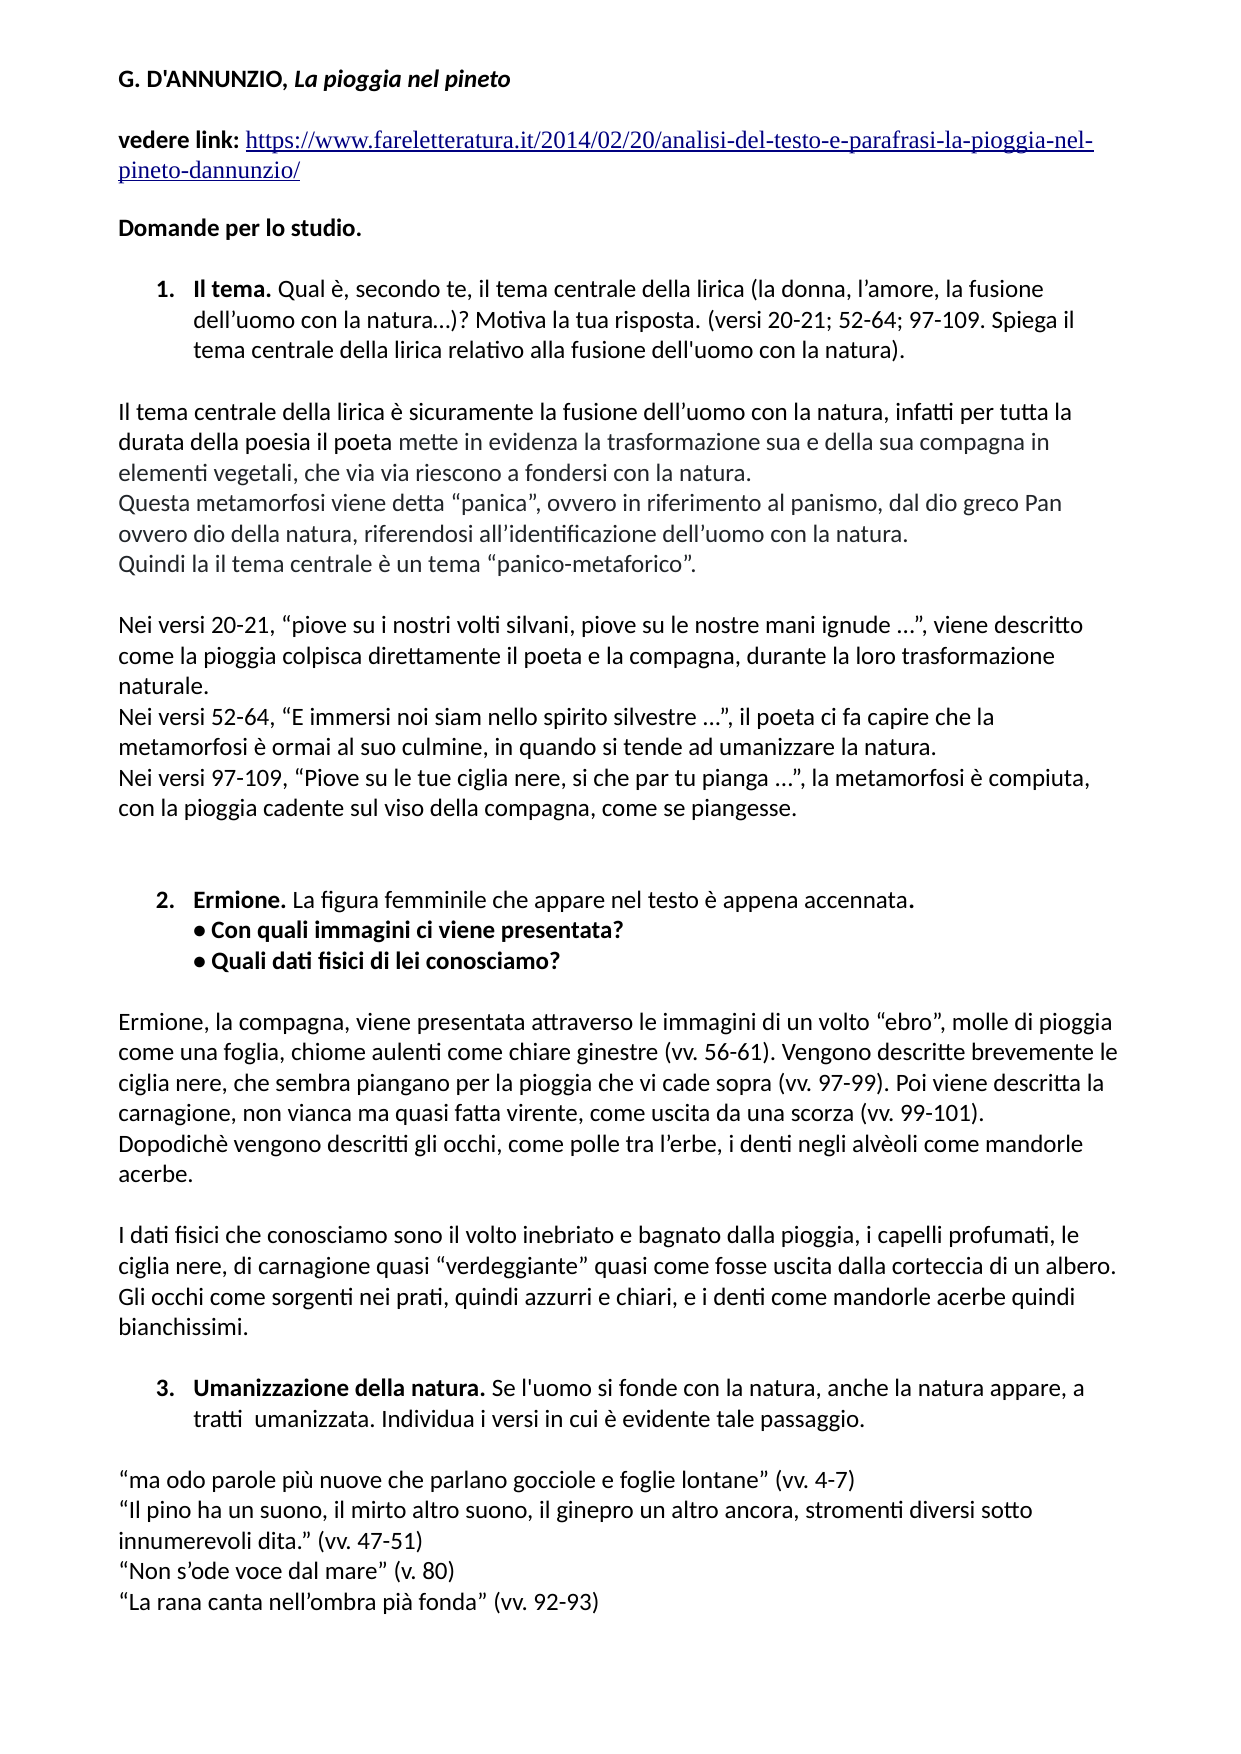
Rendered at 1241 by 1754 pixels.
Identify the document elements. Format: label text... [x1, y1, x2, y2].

list Umanizzazione della natura. Se l'uomo si fonde con la natura, anche la natura appare, a tratti umanizzata. Individua i versi in cui è evidente tale passaggio. [156, 1372, 1122, 1433]
text Domande per lo studio. [118, 212, 1122, 243]
text “La rana canta nell’ombra pià fonda” (vv. 92-93) [118, 1586, 1122, 1616]
list • Quali dati fisici di lei conosciamo? [156, 945, 1122, 976]
text Gli occhi come sorgenti nei prati, quindi azzurri e chiari, e i denti come mandorle acerbe quindi bianchissimi. [118, 1281, 1122, 1342]
list Il tema. Qual è, secondo te, il tema centrale della lirica (la donna, l’amore, la fusione dell’uomo con la natura…)? Motiva la tua risposta. (versi 20-21; 52-64; 97-109. Spiega il tema centrale della lirica relativo alla fusione dell'uomo con la natura). [156, 273, 1122, 365]
text vedere link: https://www.fareletteratura.it/2014/02/20/analisi-del-testo-e-parafrasi-la-pioggia-nel-pineto-dannunzio/ [118, 124, 1122, 184]
text Nei versi 52-64, “E immersi noi siam nello spirito silvestre ...”, il poeta ci fa capire che la metamorfosi è ormai al suo culmine, in quando si tende ad umanizzare la natura. [118, 701, 1122, 762]
list • Con quali immagini ci viene presentata? [156, 914, 1122, 945]
text “ma odo parole più nuove che parlano gocciole e foglie lontane” (vv. 4-7) [118, 1464, 1122, 1494]
text I dati fisici che conosciamo sono il volto inebriato e bagnato dalla pioggia, i capelli profumati, le ciglia nere, di carnagione quasi “verdeggiante” quasi come fosse uscita dalla corteccia di un albero. [118, 1220, 1122, 1281]
list Ermione. La figura femminile che appare nel testo è appena accennata. [156, 884, 1122, 914]
text “Il pino ha un suono, il mirto altro suono, il ginepro un altro ancora, stromenti diversi sotto innumerevoli dita.” (vv. 47-51) [118, 1494, 1122, 1555]
text Quindi la il tema centrale è un tema “panico-metaforico”. [118, 548, 1122, 579]
text Dopodichè vengono descritti gli occhi, come polle tra l’erbe, i denti negli alvèoli come mandorle acerbe. [118, 1128, 1122, 1189]
text G. D'ANNUNZIO, La pioggia nel pineto [118, 63, 1122, 94]
text Nei versi 20-21, “piove su i nostri volti silvani, piove su le nostre mani ignude ...”, viene descritto come la pioggia colpisca direttamente il poeta e la compagna, durante la loro trasformazione naturale. [118, 609, 1122, 701]
text Il tema centrale della lirica è sicuramente la fusione dell’uomo con la natura, infatti per tutta la durata della poesia il poeta mette in evidenza la trasformazione sua e della sua compagna in elementi vegetali, che via via riescono a fondersi con la natura. [118, 396, 1122, 487]
text Questa metamorfosi viene detta “panica”, ovvero in riferimento al panismo, dal dio greco Pan ovvero dio della natura, riferendosi all’identificazione dell’uomo con la natura. [118, 487, 1122, 548]
text Nei versi 97-109, “Piove su le tue ciglia nere, si che par tu pianga ...”, la metamorfosi è compiuta, con la pioggia cadente sul viso della compagna, come se piangesse. [118, 762, 1122, 823]
text Ermione, la compagna, viene presentata attraverso le immagini di un volto “ebro”, molle di pioggia come una foglia, chiome aulenti come chiare ginestre (vv. 56-61). Vengono descritte brevemente le ciglia nere, che sembra piangano per la pioggia che vi cade sopra (vv. 97-99). Poi viene descritta la carnagione, non vianca ma quasi fatta virente, come uscita da una scorza (vv. 99-101). [118, 1006, 1122, 1128]
text “Non s’ode voce dal mare” (v. 80) [118, 1555, 1122, 1586]
